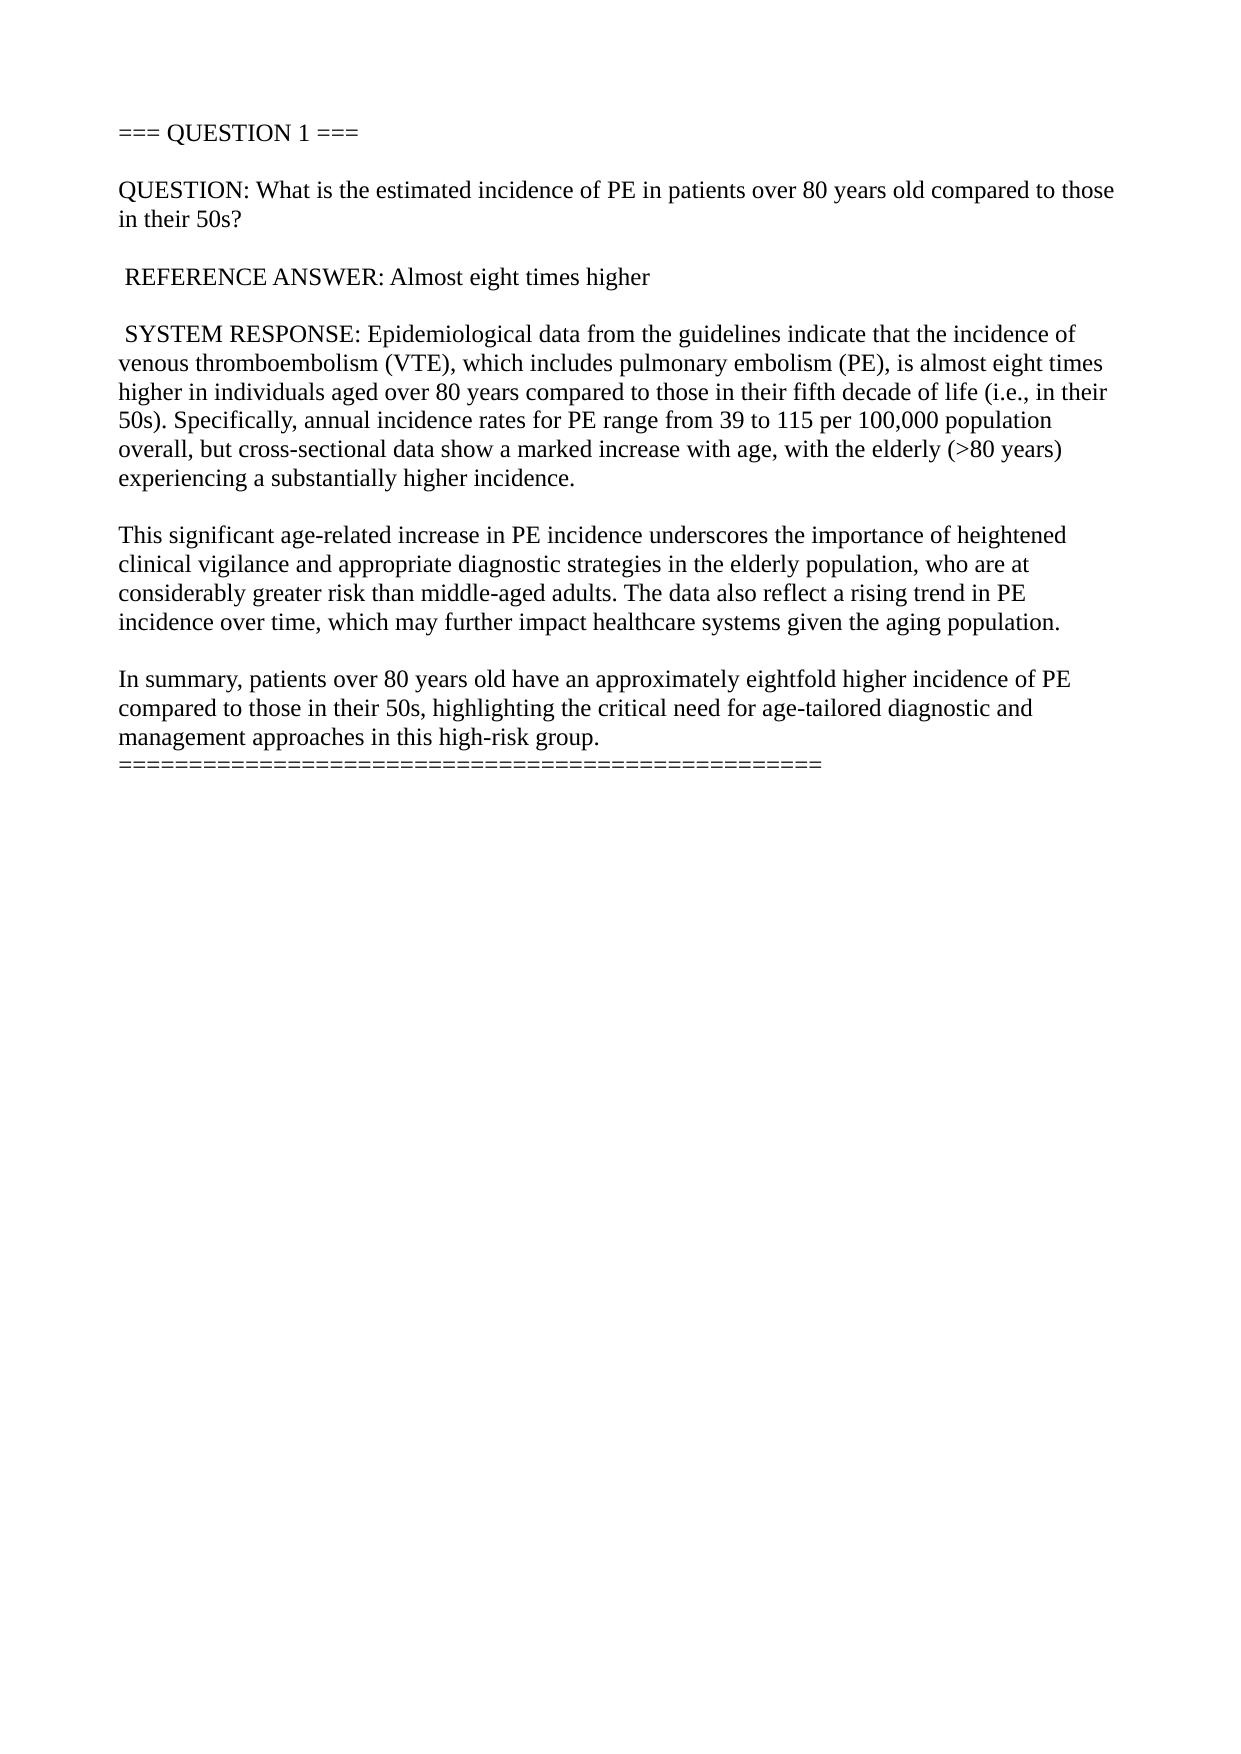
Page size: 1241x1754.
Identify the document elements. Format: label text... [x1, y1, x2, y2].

text === QUESTION 1 === QUESTION: What is the estimated incidence of PE in patients over 80 years old compared to those in their 50s? REFERENCE ANSWER: Almost eight times higher SYSTEM RESPONSE: Epidemiological data from the guidelines indicate that the incidence of venous thromboembolism (VTE), which includes pulmonary embolism (PE), is almost eight times higher in individuals aged over 80 years compared to those in their fifth decade of life (i.e., in their 50s). Specifically, annual incidence rates for PE range from 39 to 115 per 100,000 population overall, but cross-sectional data show a marked increase with age, with the elderly (>80 years) experiencing a substantially higher incidence. [118, 118, 1122, 492]
text In summary, patients over 80 years old have an approximately eightfold higher incidence of PE compared to those in their 50s, highlighting the critical need for age-tailored diagnostic and management approaches in this high-risk group. ================================================== [118, 664, 1122, 779]
text This significant age-related increase in PE incidence underscores the importance of heightened clinical vigilance and appropriate diagnostic strategies in the elderly population, who are at considerably greater risk than middle-aged adults. The data also reflect a rising trend in PE incidence over time, which may further impact healthcare systems given the aging population. [118, 521, 1122, 636]
